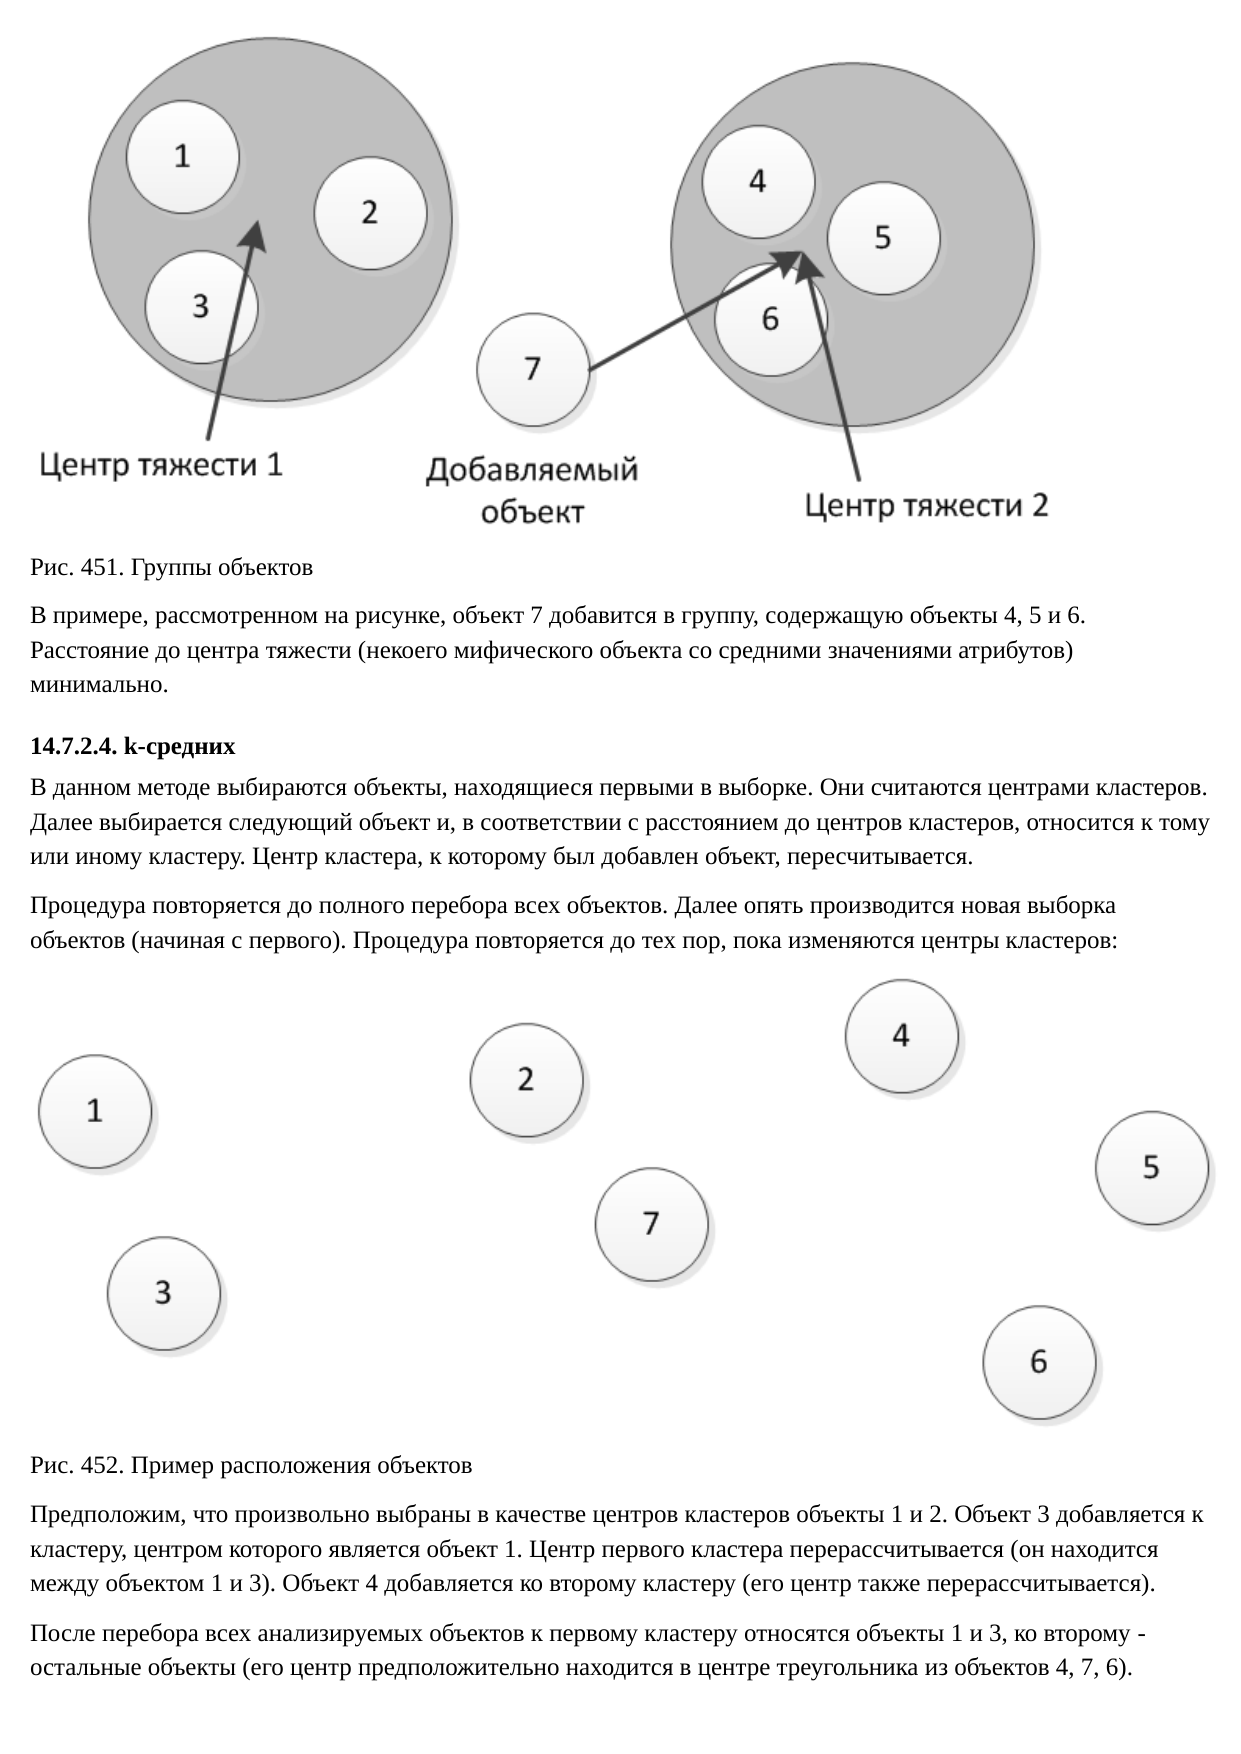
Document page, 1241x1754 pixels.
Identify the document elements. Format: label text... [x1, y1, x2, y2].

text В примере, рассмотренном на рисунке, объект 7 добавится в группу, содержащую объекты 4, 5 и 6. Расстояние до центра тяжести (некоего мифического объекта со средними значениями атрибутов) минимально. [30, 601, 1211, 698]
text Рис. 451. Группы объектов [30, 552, 1211, 580]
text Предположим, что произвольно выбраны в качестве центров кластеров объекты 1 и 2. Объект 3 добавляется к кластеру, центром которого является объект 1. Центр первого кластера перерассчитывается (он находится между объектом 1 и 3). Объект 4 добавляется ко второму кластеру (его центр также перерассчитывается). [30, 1499, 1211, 1597]
text После перебора всех анализируемых объектов к первому кластеру относятся объекты 1 и 3, ко второму ‑ остальные объекты (его центр предположительно находится в центре треугольника из объектов 4, 7, 6). [30, 1618, 1211, 1681]
picture [29, 973, 1222, 1431]
text В данном методе выбираются объекты, находящиеся первыми в выборке. Они считаются центрами кластеров. Далее выбирается следующий объект и, в соответствии с расстоянием до центров кластеров, относится к тому или иному кластеру. Центр кластера, к которому был добавлен объект, пересчитывается. [30, 772, 1211, 870]
subtitle 14.7.2.4. k-средних [30, 731, 1211, 760]
picture [29, 28, 1057, 532]
text Процедура повторяется до полного перебора всех объектов. Далее опять производится новая выборка объектов (начиная с первого). Процедура повторяется до тех пор, пока изменяются центры кластеров: [30, 890, 1211, 954]
text Рис. 452. Пример расположения объектов [30, 1451, 1211, 1479]
